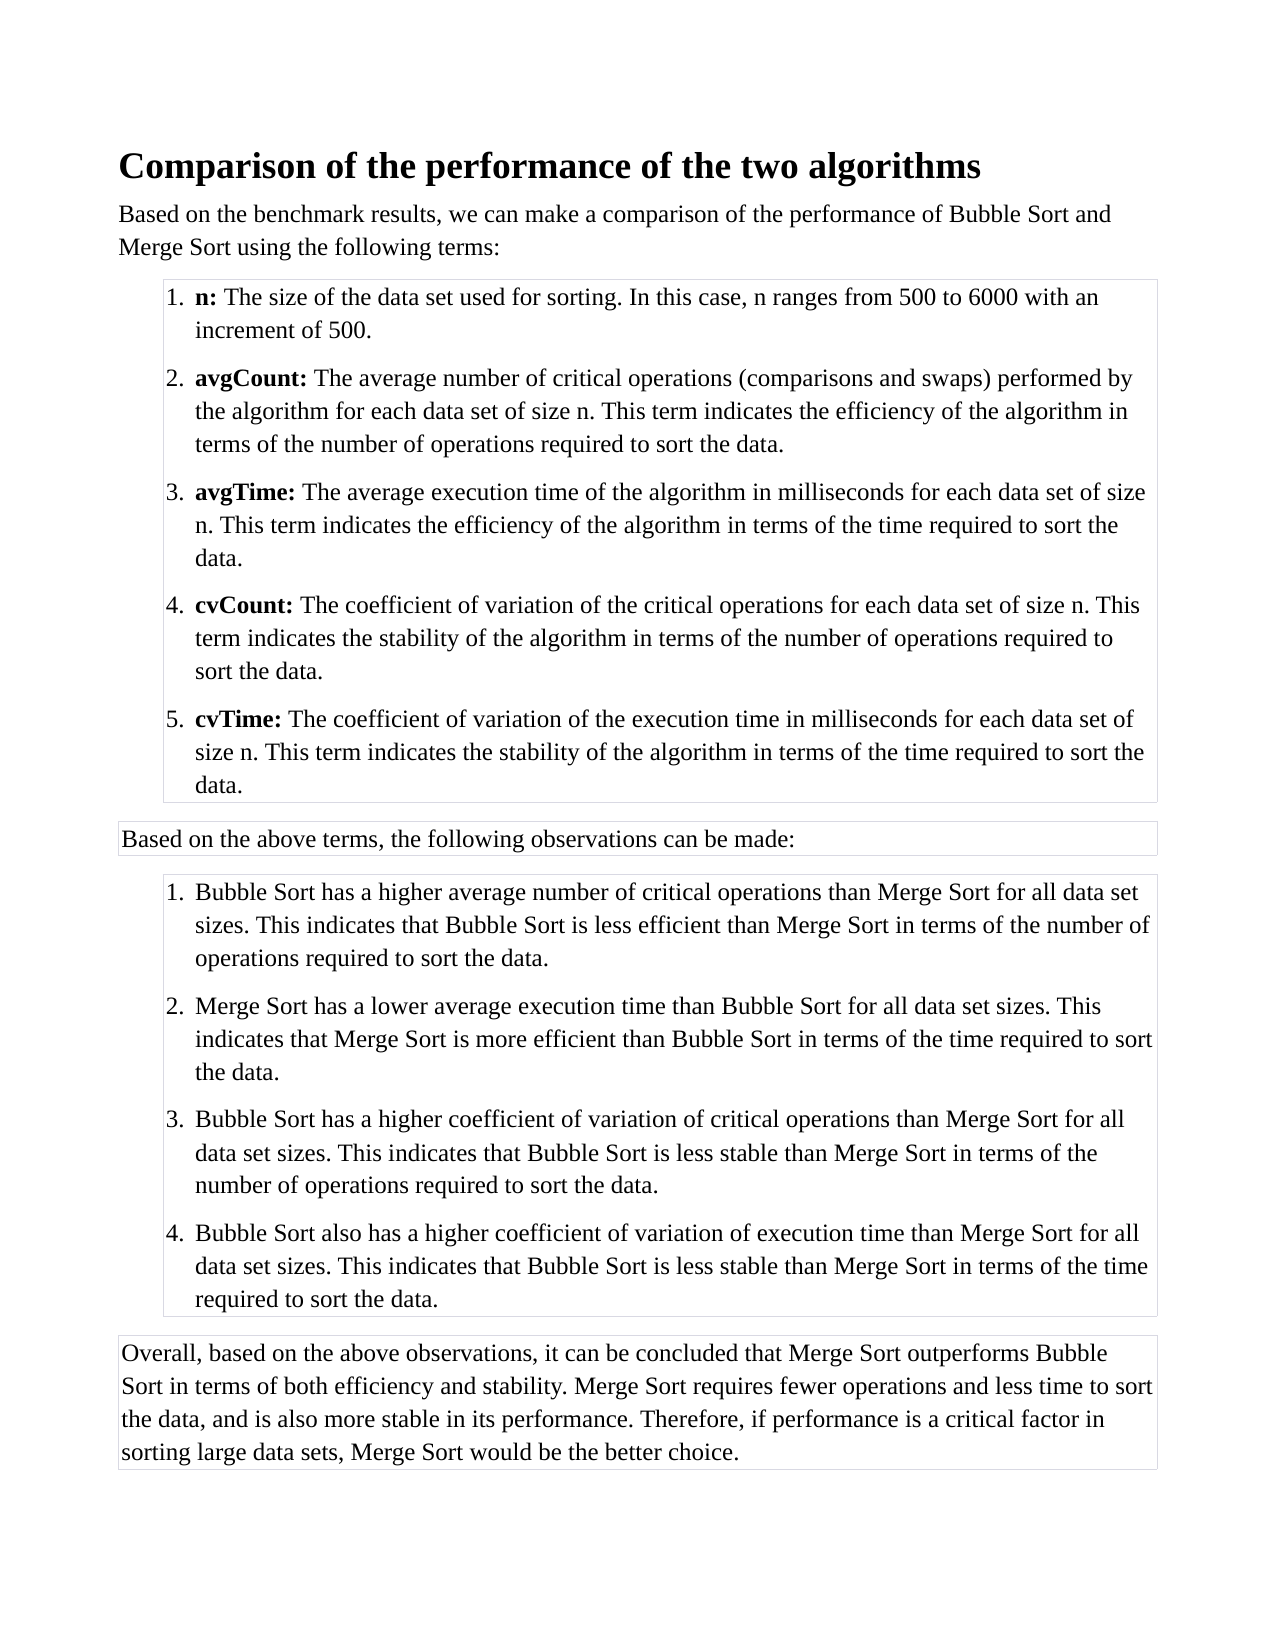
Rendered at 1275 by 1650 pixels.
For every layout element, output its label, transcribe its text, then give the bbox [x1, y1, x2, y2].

text Based on the above terms, the following observations can be made: [119, 822, 1157, 855]
list Bubble Sort has a higher coefficient of variation of critical operations than Merge Sort for all data set sizes. This indicates that Bubble Sort is less stable than Merge Sort in terms of the number of operations required to sort the data. [164, 1102, 1157, 1199]
list Merge Sort has a lower average execution time than Bubble Sort for all data set sizes. This indicates that Merge Sort is more efficient than Bubble Sort in terms of the time required to sort the data. [164, 988, 1157, 1086]
list Bubble Sort also has a higher coefficient of variation of execution time than Merge Sort for all data set sizes. This indicates that Bubble Sort is less stable than Merge Sort in terms of the time required to sort the data. [164, 1215, 1157, 1316]
subtitle Comparison of the performance of the two algorithms [118, 143, 1157, 186]
text Based on the benchmark results, we can make a comparison of the performance of Bubble Sort and Merge Sort using the following terms: [118, 199, 1157, 261]
list n: The size of the data set used for sorting. In this case, n ranges from 500 to 6000 with an increment of 500. [164, 280, 1157, 344]
list avgCount: The average number of critical operations (comparisons and swaps) performed by the algorithm for each data set of size n. This term indicates the efficiency of the algorithm in terms of the number of operations required to sort the data. [164, 360, 1157, 458]
list avgTime: The average execution time of the algorithm in milliseconds for each data set of size n. This term indicates the efficiency of the algorithm in terms of the time required to sort the data. [164, 474, 1157, 571]
text Overall, based on the above observations, it can be concluded that Merge Sort outperforms Bubble Sort in terms of both efficiency and stability. Merge Sort requires fewer operations and less time to sort the data, and is also more stable in its performance. Therefore, if performance is a critical factor in sorting large data sets, Merge Sort would be the better choice. [119, 1336, 1157, 1469]
list Bubble Sort has a higher average number of critical operations than Merge Sort for all data set sizes. This indicates that Bubble Sort is less efficient than Merge Sort in terms of the number of operations required to sort the data. [164, 875, 1157, 972]
list cvCount: The coefficient of variation of the critical operations for each data set of size n. This term indicates the stability of the algorithm in terms of the number of operations required to sort the data. [164, 587, 1157, 685]
list cvTime: The coefficient of variation of the execution time in milliseconds for each data set of size n. This term indicates the stability of the algorithm in terms of the time required to sort the data. [164, 701, 1157, 802]
